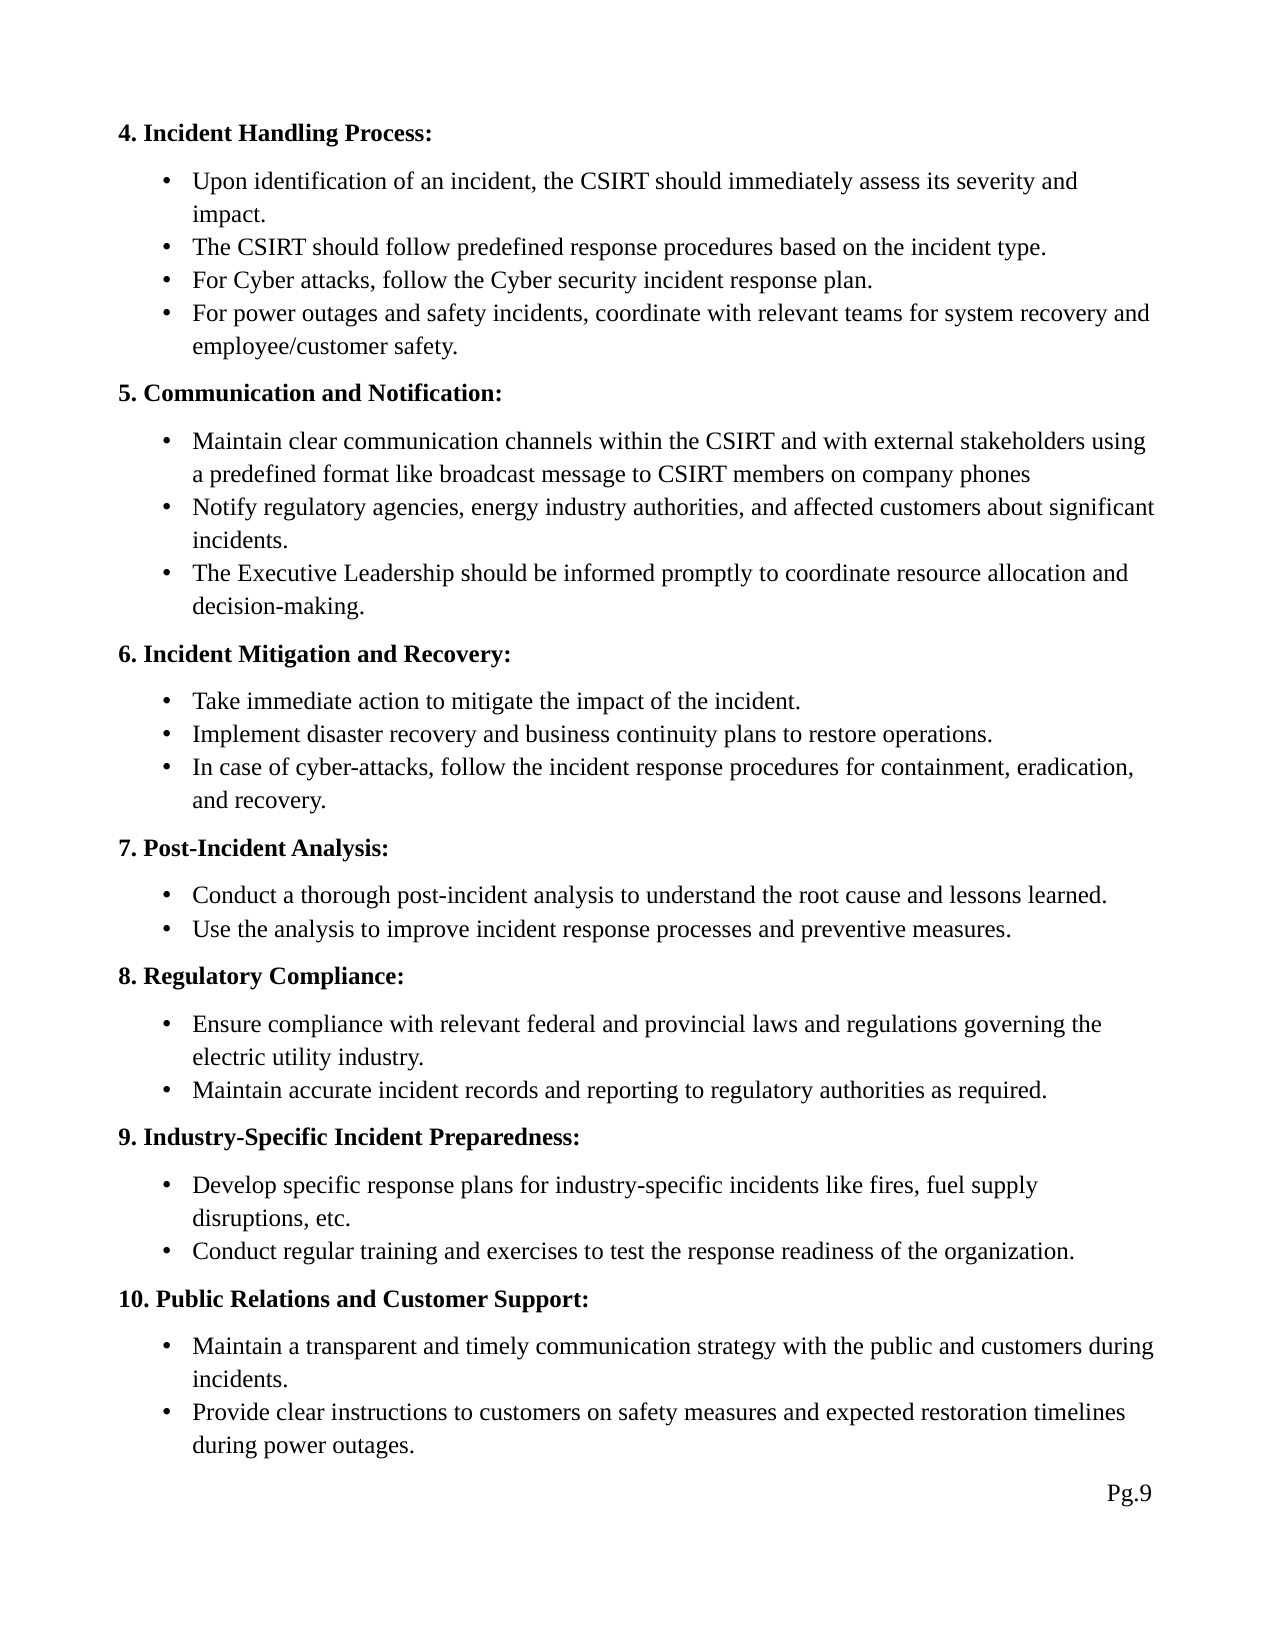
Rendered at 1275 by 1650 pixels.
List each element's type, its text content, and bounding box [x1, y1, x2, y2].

list Upon identification of an incident, the CSIRT should immediately assess its severity and impact. [162, 166, 1157, 227]
list The CSIRT should follow predefined response procedures based on the incident type. [162, 232, 1157, 261]
list Maintain accurate incident records and reporting to regulatory authorities as required. [162, 1075, 1157, 1104]
list Conduct a thorough post-incident analysis to understand the root cause and lessons learned. [162, 881, 1157, 909]
text 8. Regulatory Compliance: [118, 961, 1157, 990]
list Pg.9 [827, 1478, 1157, 1507]
list Ensure compliance with relevant federal and provincial laws and regulations governing the electric utility industry. [162, 1009, 1157, 1071]
list Use the analysis to improve incident response processes and preventive measures. [162, 914, 1157, 942]
list In case of cyber-attacks, follow the incident response procedures for containment, eradication, and recovery. [162, 752, 1157, 814]
text 6. Incident Mitigation and Recovery: [118, 639, 1157, 667]
list Implement disaster recovery and business continuity plans to restore operations. [162, 719, 1157, 748]
list Maintain a transparent and timely communication strategy with the public and customers during incidents. [162, 1331, 1157, 1393]
list Take immediate action to mitigate the impact of the incident. [162, 686, 1157, 715]
text 4. Incident Handling Process: [118, 118, 1157, 147]
list Maintain clear communication channels within the CSIRT and with external stakeholders using a predefined format like broadcast message to CSIRT members on company phones [162, 426, 1157, 488]
list Provide clear instructions to customers on safety measures and expected restoration timelines during power outages. [162, 1397, 1157, 1459]
list For Cyber attacks, follow the Cyber security incident response plan. [162, 265, 1157, 293]
list For power outages and safety incidents, coordinate with relevant teams for system recovery and employee/customer safety. [162, 298, 1157, 359]
list Conduct regular training and exercises to test the response readiness of the organization. [162, 1236, 1157, 1265]
list The Executive Leadership should be informed promptly to coordinate resource allocation and decision-making. [162, 558, 1157, 620]
list Develop specific response plans for industry-specific incidents like fires, fuel supply disruptions, etc. [162, 1170, 1157, 1232]
text 9. Industry-Specific Incident Preparedness: [118, 1122, 1157, 1151]
list Notify regulatory agencies, energy industry authorities, and affected customers about significant incidents. [162, 492, 1157, 554]
text 5. Communication and Notification: [118, 378, 1157, 407]
text 7. Post-Incident Analysis: [118, 833, 1157, 862]
text 10. Public Relations and Customer Support: [118, 1284, 1157, 1312]
